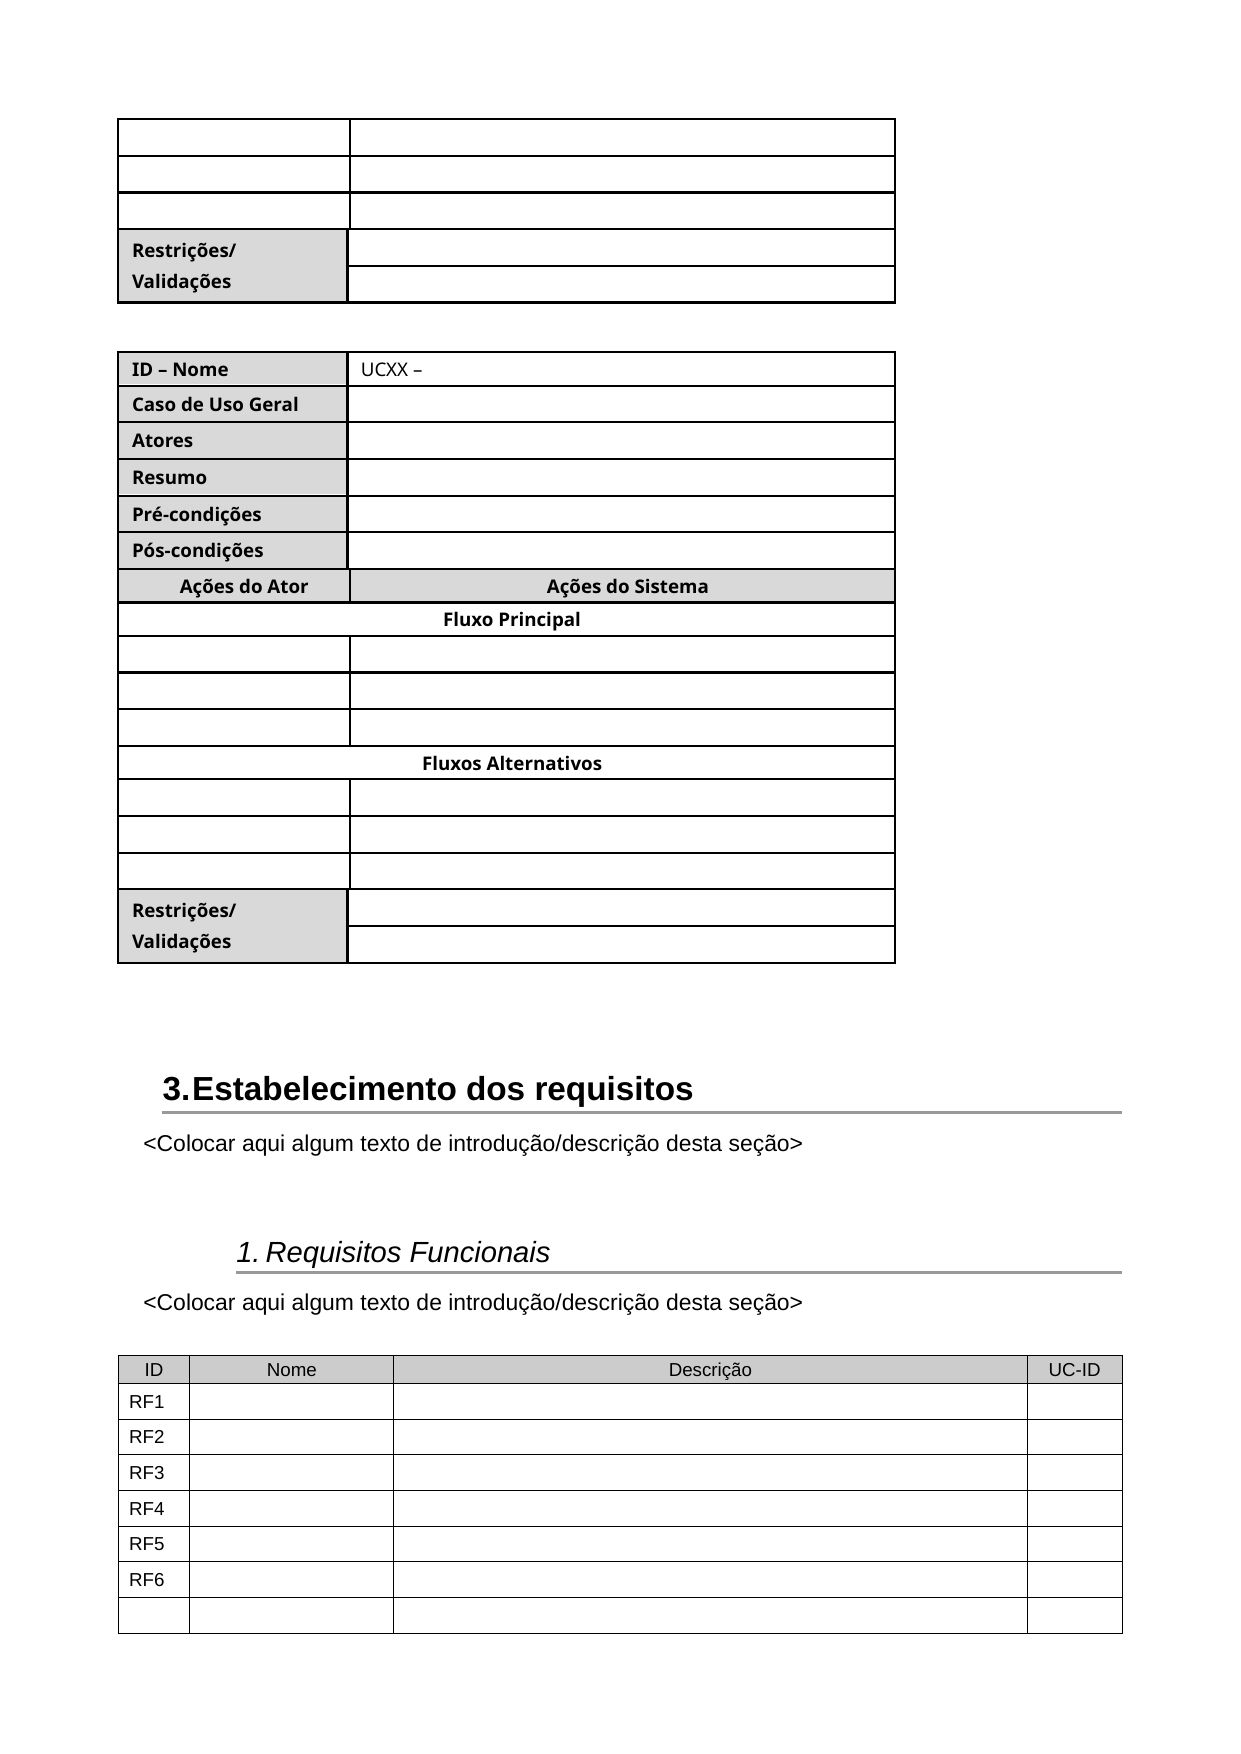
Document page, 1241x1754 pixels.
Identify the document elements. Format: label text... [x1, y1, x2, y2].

table_cell Caso de Uso Geral [119, 387, 346, 421]
table_header Descrição [394, 1356, 1027, 1383]
table_cell [190, 1455, 393, 1490]
table_cell [349, 890, 894, 925]
table_cell [190, 1527, 393, 1561]
table_cell [119, 637, 349, 671]
table_cell [349, 267, 894, 301]
table_cell [351, 637, 894, 671]
table_cell RF2 [119, 1420, 189, 1454]
table_cell [349, 460, 894, 494]
table_cell RF5 [119, 1527, 189, 1561]
table_cell [351, 157, 894, 191]
table_cell [119, 120, 349, 155]
table_cell [351, 710, 894, 745]
table_cell Pós-condições [119, 533, 346, 568]
table_cell [119, 157, 349, 191]
table_cell [1028, 1527, 1122, 1561]
table_cell [394, 1598, 1027, 1632]
table_cell [394, 1527, 1027, 1561]
table_header ID – Nome [119, 353, 346, 384]
table_cell Atores [119, 423, 346, 458]
table_cell [119, 674, 349, 708]
table_header ID [119, 1356, 189, 1383]
table_cell Ações do Ator [119, 570, 349, 601]
table_cell [119, 194, 349, 228]
table_cell [1028, 1420, 1122, 1454]
table_cell Restrições/ Validações [119, 230, 346, 301]
table_cell [190, 1420, 393, 1454]
table_cell [394, 1420, 1027, 1454]
table_cell [119, 710, 349, 745]
table_cell [394, 1562, 1027, 1597]
table_cell [190, 1562, 393, 1597]
table_cell [190, 1384, 393, 1419]
table_cell [351, 780, 894, 815]
text <Colocar aqui algum texto de introdução/descrição desta seção> [118, 1128, 1122, 1156]
table_cell [349, 423, 894, 458]
table_cell [119, 817, 349, 852]
table_header UCXX – [349, 353, 894, 384]
table_cell Fluxo Principal [119, 604, 894, 635]
table_cell [394, 1384, 1027, 1419]
table_cell [119, 780, 349, 815]
table_cell RF1 [119, 1384, 189, 1419]
table_cell [394, 1455, 1027, 1490]
table_cell [351, 817, 894, 852]
table_cell [1028, 1491, 1122, 1526]
table_cell [349, 927, 894, 962]
table_cell [1028, 1598, 1122, 1632]
table_header UC-ID [1028, 1356, 1122, 1383]
table_cell [349, 230, 894, 265]
subtitle Estabelecimento dos requisitos [162, 1069, 1122, 1111]
table_cell Ações do Sistema [351, 570, 894, 601]
subtitle Requisitos Funcionais [236, 1235, 1122, 1271]
table_cell Resumo [119, 460, 346, 494]
table_header Nome [190, 1356, 393, 1383]
table_cell RF4 [119, 1491, 189, 1526]
table_cell RF6 [119, 1562, 189, 1597]
table_cell [349, 497, 894, 531]
table_cell [351, 194, 894, 228]
table_cell [349, 387, 894, 421]
table_cell Fluxos Alternativos [119, 747, 894, 778]
table_cell [190, 1491, 393, 1526]
table_cell [394, 1491, 1027, 1526]
table_cell RF3 [119, 1455, 189, 1490]
table_cell [351, 120, 894, 155]
table_cell [351, 674, 894, 708]
table_cell [1028, 1384, 1122, 1419]
table_cell [119, 854, 349, 888]
text <Colocar aqui algum texto de introdução/descrição desta seção> [118, 1287, 1122, 1316]
table_cell [1028, 1455, 1122, 1490]
table_cell [351, 854, 894, 888]
table_cell Pré-condições [119, 497, 346, 531]
table_cell [190, 1598, 393, 1632]
table_cell [349, 533, 894, 568]
table_cell [1028, 1562, 1122, 1597]
table_cell Restrições/ Validações [119, 890, 346, 962]
table_cell [119, 1598, 189, 1632]
